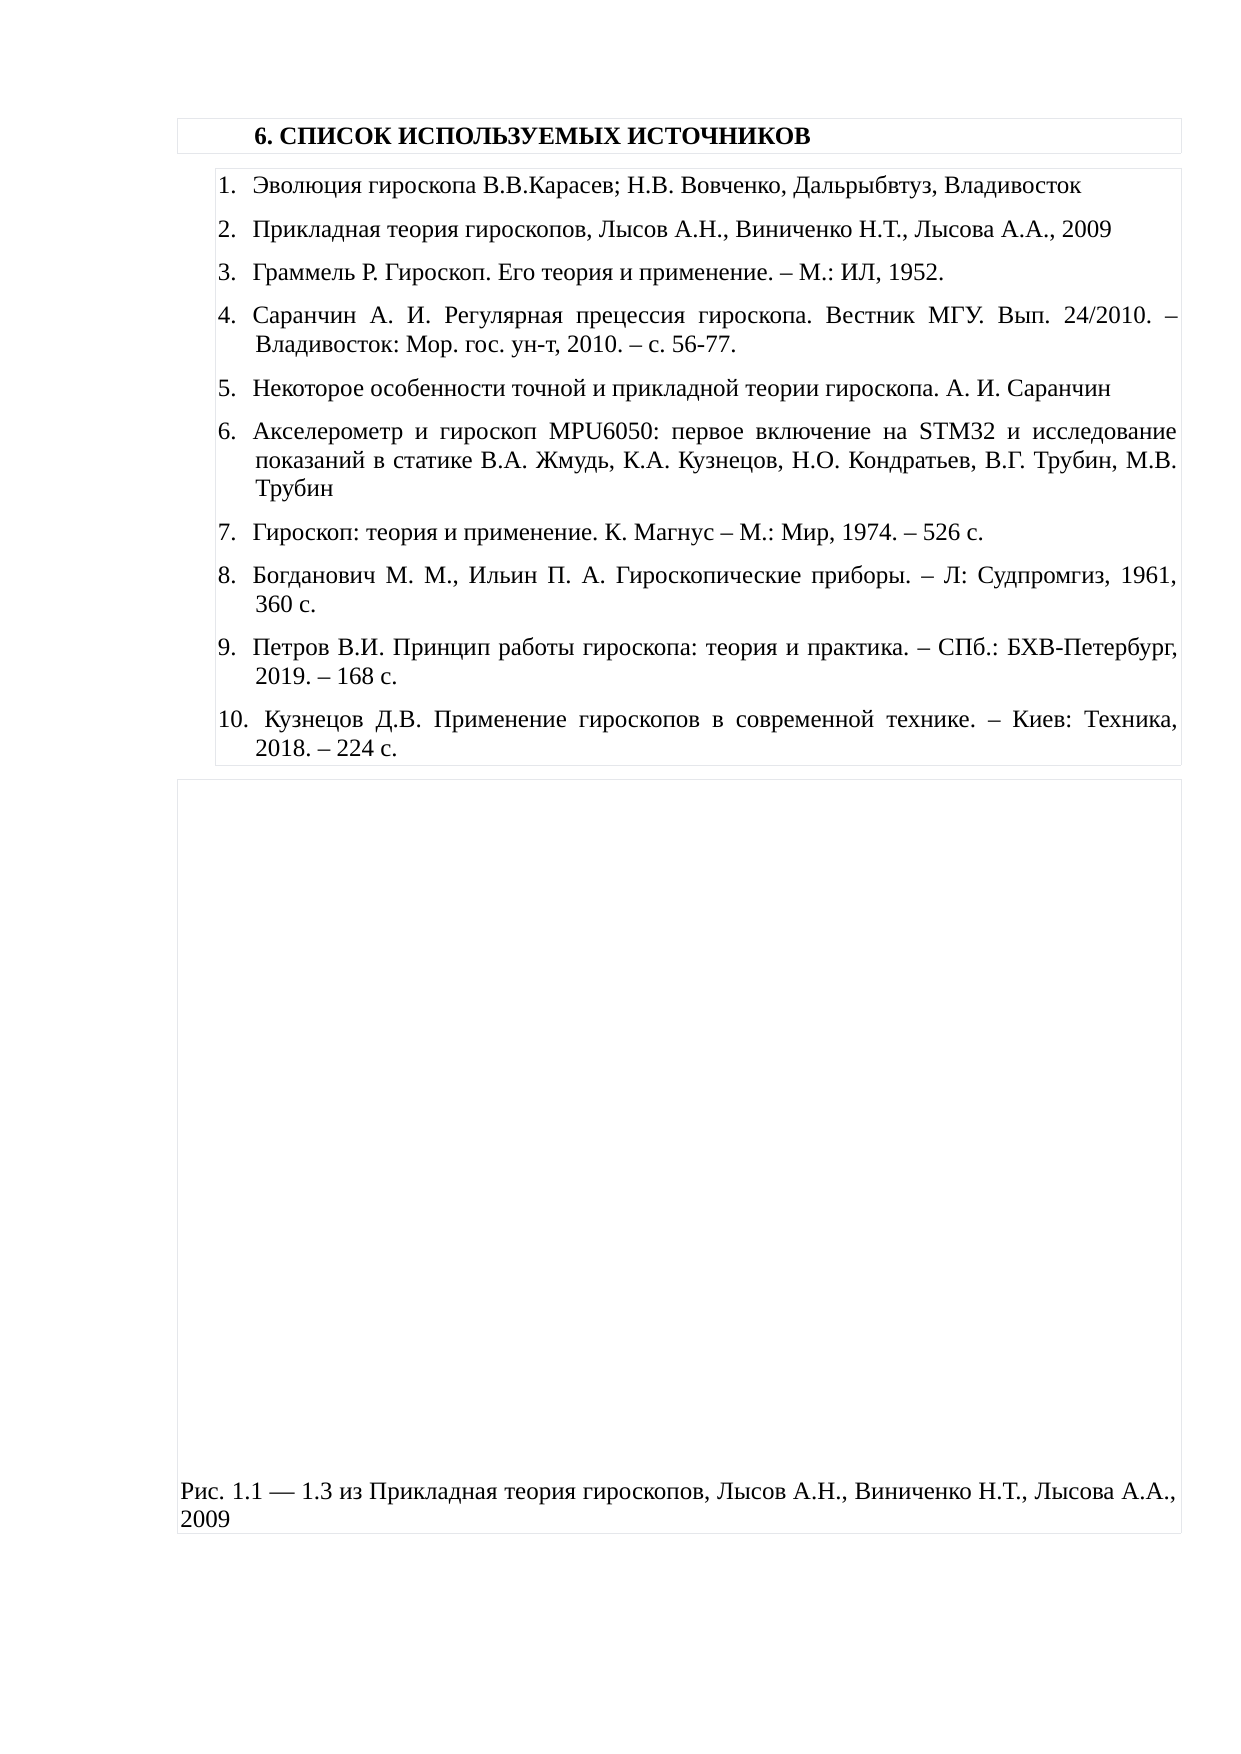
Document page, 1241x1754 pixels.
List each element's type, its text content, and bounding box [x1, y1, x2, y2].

list Богданович М. М., Ильин П. А. Гироскопические приборы. – Л: Судпромгиз, 1961, 360 с. [216, 557, 1181, 618]
list Гироскоп: теория и применение. К. Магнус – М.: Мир, 1974. – 526 с. [216, 514, 1181, 546]
list Петров В.И. Принцип работы гироскопа: теория и практика. – СПб.: БХВ-Петербург, 2019. – 168 с. [216, 629, 1181, 690]
list Граммель Р. Гироскоп. Его теория и применение. – М.: ИЛ, 1952. [216, 254, 1181, 286]
list Кузнецов Д.В. Применение гироскопов в современной технике. – Киев: Техника, 2018. – 224 с. [216, 701, 1181, 765]
list Саранчин А. И. Регулярная прецессия гироскопа. Вестник МГУ. Вып. 24/2010. – Владивосток: Мор. гос. ун-т, 2010. – с. 56-77. [216, 297, 1181, 358]
list Эволюция гироскопа В.В.Карасев; Н.В. Вовченко, Дальрыбвтуз, Владивосток [216, 169, 1181, 199]
text 6. СПИСОК ИСПОЛЬЗУЕМЫХ ИСТОЧНИКОВ [178, 119, 1181, 153]
text Рис. 1.1 — 1.3 из Прикладная теория гироскопов, Лысов А.Н., Виниченко Н.Т., Лысова А.А., 2009 [178, 1473, 1181, 1533]
list Некоторое особенности точной и прикладной теории гироскопа. А. И. Саранчин [216, 369, 1181, 401]
list Прикладная теория гироскопов, Лысов А.Н., Виниченко Н.Т., Лысова А.А., 2009 [216, 211, 1181, 243]
list Акселерометр и гироскоп MPU6050: первое включение на STM32 и исследование показаний в статике В.А. Жмудь, К.А. Кузнецов, Н.О. Кондратьев, В.Г. Трубин, М.В. Трубин [216, 413, 1181, 502]
